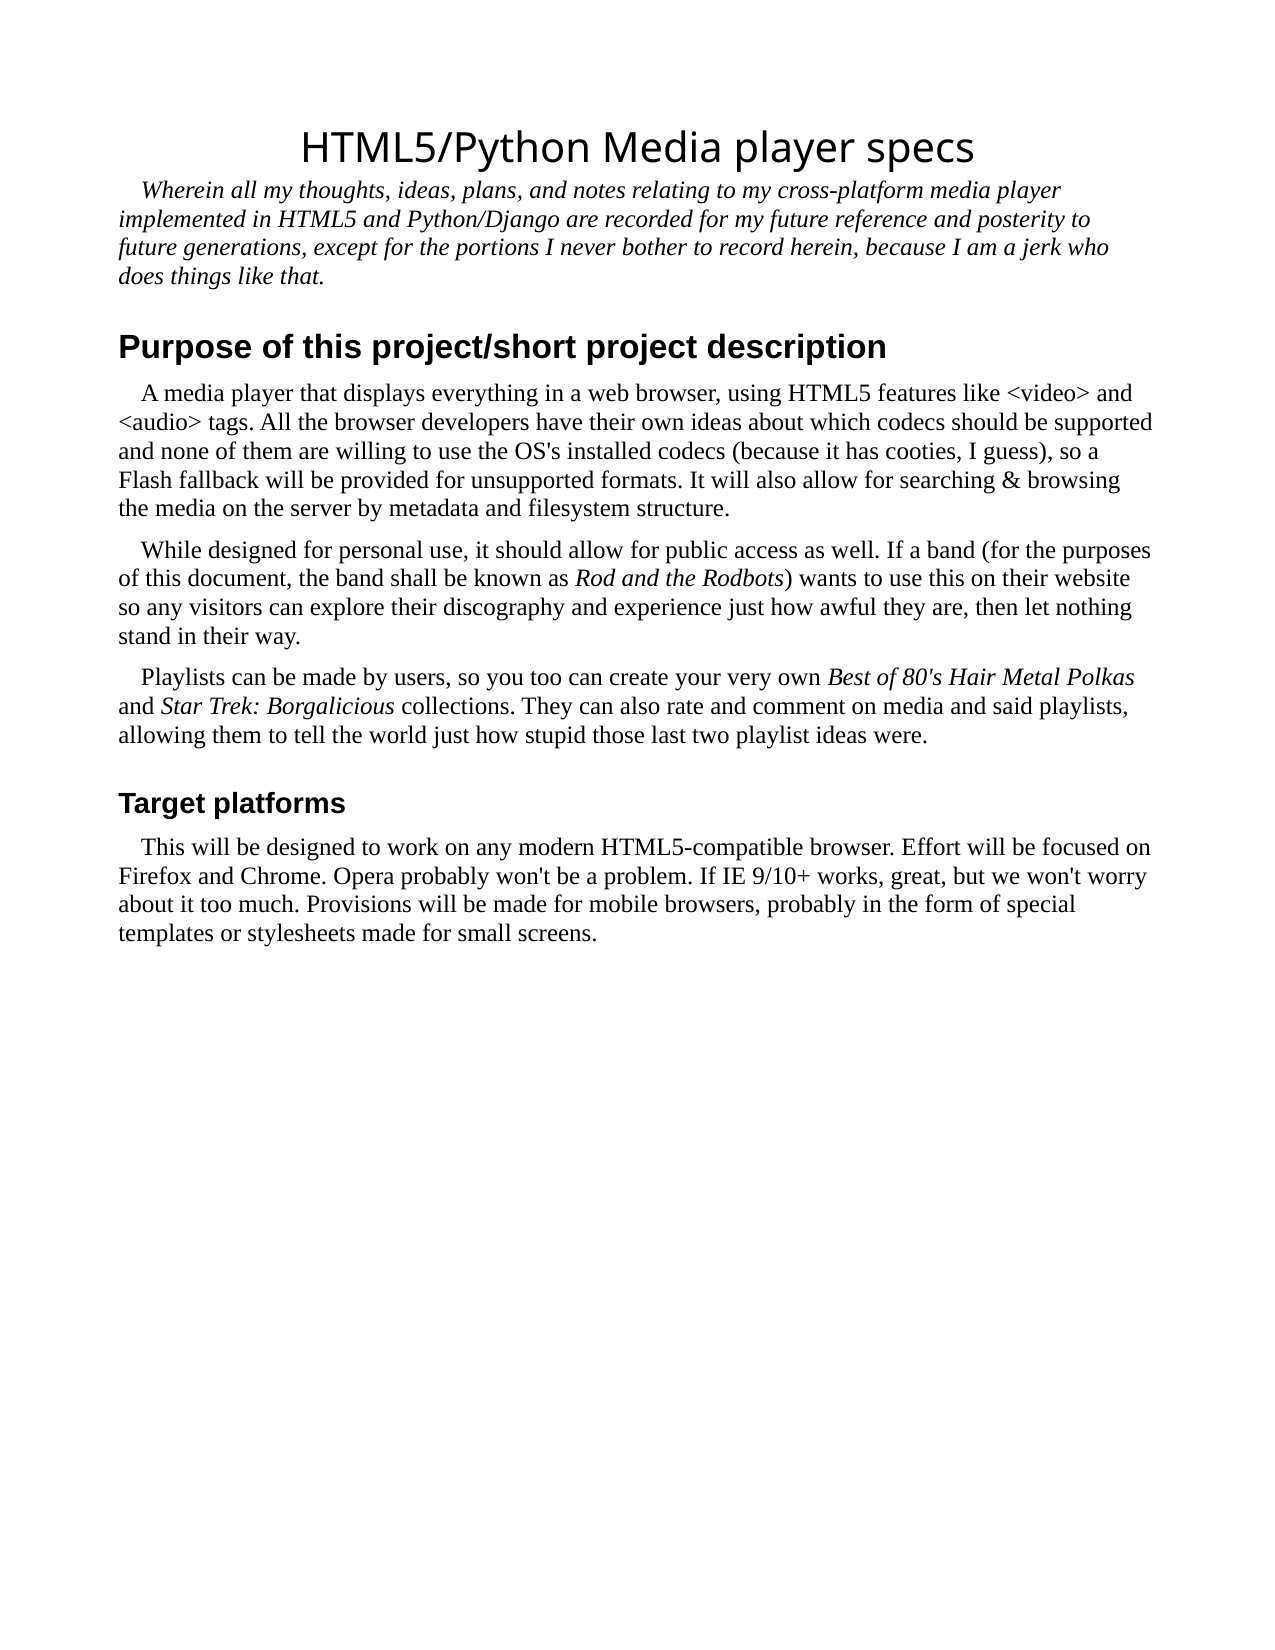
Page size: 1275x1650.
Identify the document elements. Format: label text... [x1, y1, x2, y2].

text A media player that displays everything in a web browser, using HTML5 features like <video> and <audio> tags. All the browser developers have their own ideas about which codecs should be supported and none of them are willing to use the OS's installed codecs (because it has cooties, I guess), so a Flash fallback will be provided for unsupported formats. It will also allow for searching & browsing the media on the server by metadata and filesystem structure. [118, 378, 1157, 522]
text While designed for personal use, it should allow for public access as well. If a band (for the purposes of this document, the band shall be known as Rod and the Rodbots) wants to use this on their website so any visitors can explore their discography and experience just how awful they are, then let nothing stand in their way. [118, 535, 1157, 650]
subtitle Purpose of this project/short project description [118, 327, 1157, 366]
text Playlists can be made by users, so you too can create your very own Best of 80's Hair Metal Polkas and Star Trek: Borgalicious collections. They can also rate and comment on media and said playlists, allowing them to tell the world just how stupid those last two playlist ideas were. [118, 662, 1157, 748]
text Wherein all my thoughts, ideas, plans, and notes relating to my cross-platform media player implemented in HTML5 and Python/Django are recorded for my future reference and posterity to future generations, except for the portions I never bother to record herein, because I am a jerk who does things like that. [118, 175, 1157, 290]
text HTML5/Python Media player specs [118, 118, 1157, 175]
subtitle Target platforms [118, 786, 1157, 819]
text This will be designed to work on any modern HTML5-compatible browser. Effort will be focused on Firefox and Chrome. Opera probably won't be a problem. If IE 9/10+ works, great, but we won't worry about it too much. Provisions will be made for mobile browsers, probably in the form of special templates or stylesheets made for small screens. [118, 832, 1157, 947]
